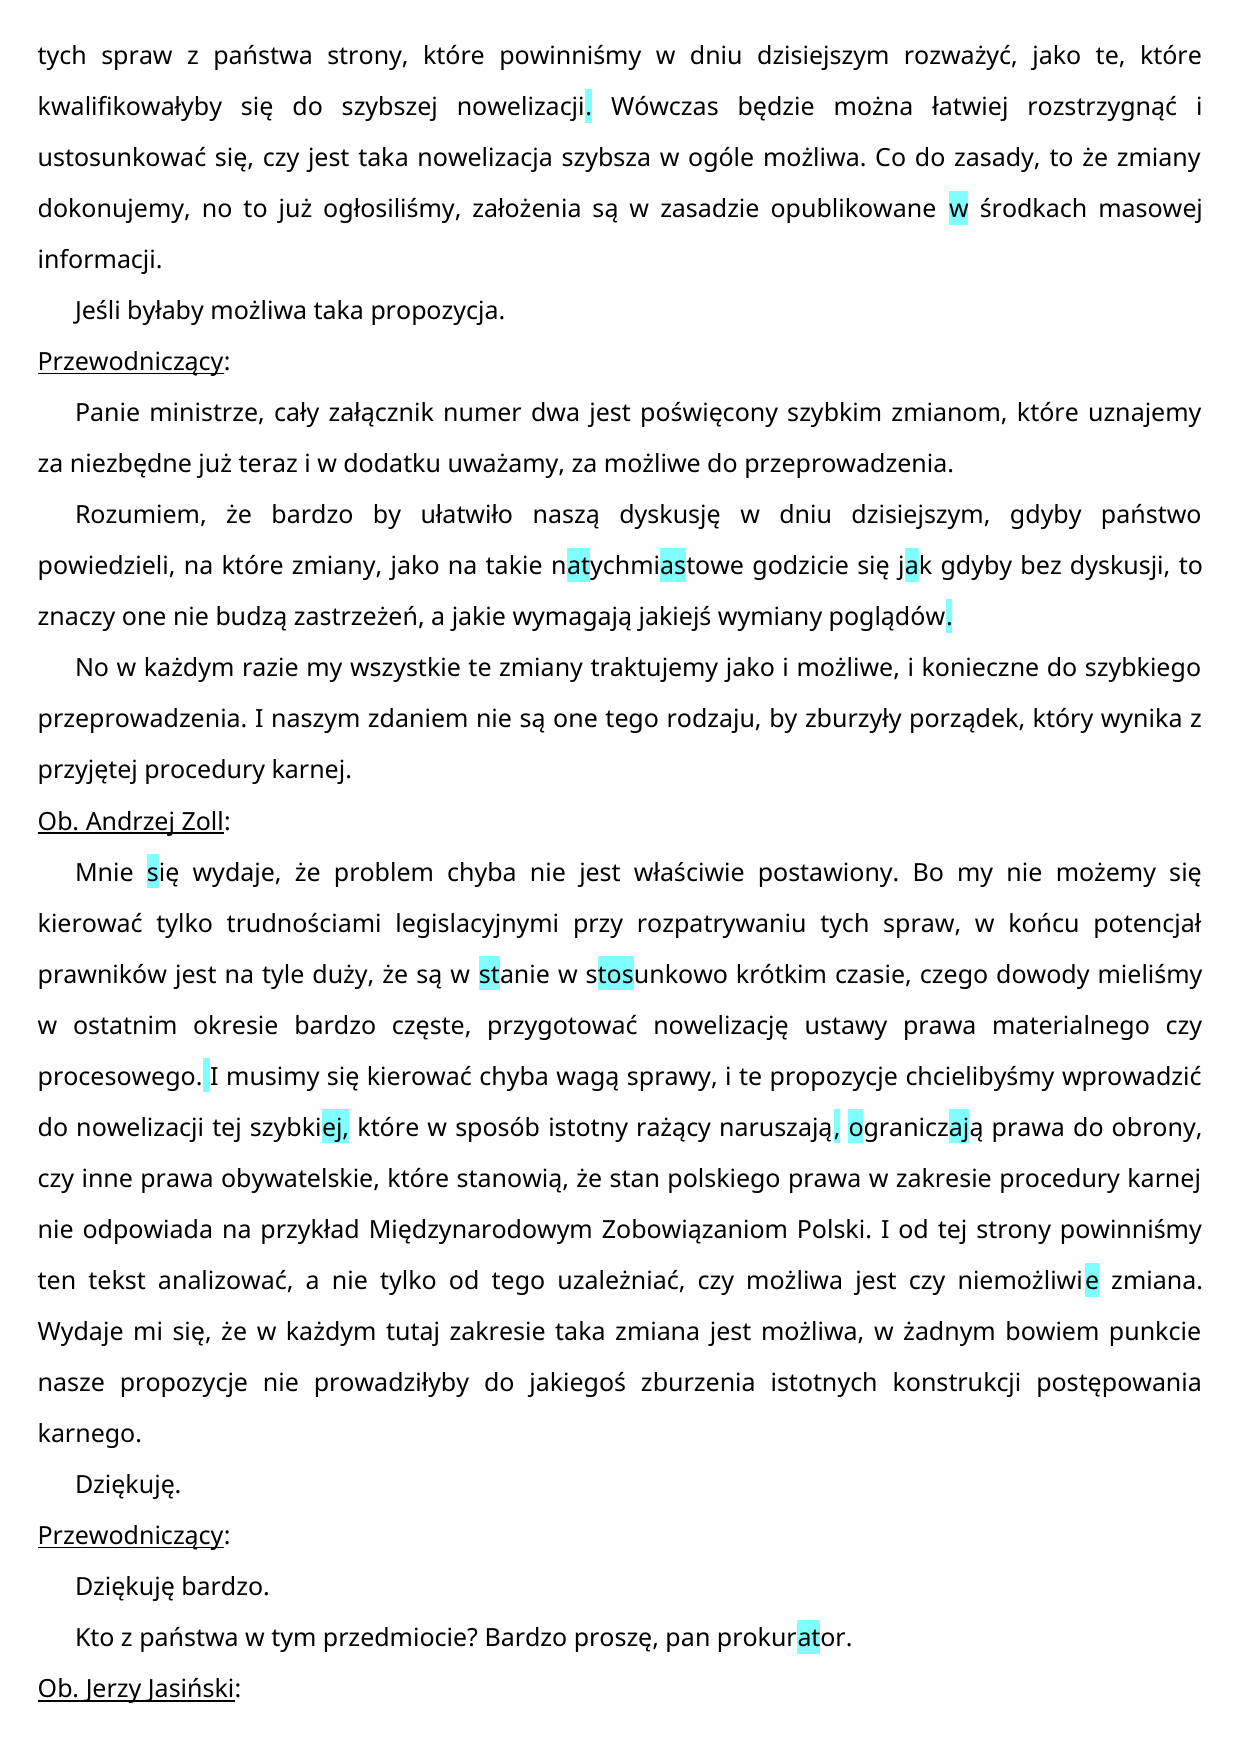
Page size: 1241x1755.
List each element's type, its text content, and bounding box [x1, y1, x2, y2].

text Ob. Jerzy Jasiński: [37, 1671, 1203, 1705]
text Dziękuję. [37, 1467, 1203, 1501]
text No w każdym razie my wszystkie te zmiany traktujemy jako i możliwe, i konieczne do szybkiego przeprowadzenia. I naszym zdaniem nie są one tego rodzaju, by zburzyły porządek, który wynika z przyjętej procedury karnej. [37, 650, 1203, 786]
text Mnie się wydaje, że problem chyba nie jest właściwie postawiony. Bo my nie możemy się kierować tylko trudnościami legislacyjnymi przy rozpatrywaniu tych spraw, w końcu potencjał prawników jest na tyle duży, że są w stanie w stosunkowo krótkim czasie, czego dowody mieliśmy w ostatnim okresie bardzo częste, przygotować nowelizację ustawy prawa materialnego czy procesowego. I musimy się kierować chyba wagą sprawy, i te propozycje chcielibyśmy wprowadzić do nowelizacji tej szybkiej, które w sposób istotny rażący naruszają, ograniczają prawa do obrony, czy inne prawa obywatelskie, które stanowią, że stan polskiego prawa w zakresie procedury karnej nie odpowiada na przykład Międzynarodowym Zobowiązaniom Polski. I od tej strony powinniśmy ten tekst analizować, a nie tylko od tego uzależniać, czy możliwa jest czy niemożliwie zmiana. Wydaje mi się, że w każdym tutaj zakresie taka zmiana jest możliwa, w żadnym bowiem punkcie nasze propozycje nie prowadziłyby do jakiegoś zburzenia istotnych konstrukcji postępowania karnego. [37, 854, 1203, 1450]
text Dziękuję bardzo. [37, 1569, 1203, 1603]
text Rozumiem, że bardzo by ułatwiło naszą dyskusję w dniu dzisiejszym, gdyby państwo powiedzieli, na które zmiany, jako na takie natychmiastowe godzicie się jak gdyby bez dyskusji, to znaczy one nie budzą zastrzeżeń, a jakie wymagają jakiejś wymiany poglądów. [37, 497, 1203, 633]
text tych spraw z państwa strony, które powinniśmy w dniu dzisiejszym rozważyć, jako te, które kwalifikowałyby się do szybszej nowelizacji. Wówczas będzie można łatwiej rozstrzygnąć i ustosunkować się, czy jest taka nowelizacja szybsza w ogóle możliwa. Co do zasady, to że zmiany dokonujemy, no to już ogłosiliśmy, założenia są w zasadzie opublikowane w środkach masowej informacji. [37, 37, 1203, 276]
text Kto z państwa w tym przedmiocie? Bardzo proszę, pan prokurator. [37, 1620, 1203, 1654]
text Przewodniczący: [37, 1518, 1203, 1552]
text Panie ministrze, cały załącznik numer dwa jest poświęcony szybkim zmianom, które uznajemy za niezbędne już teraz i w dodatku uważamy, za możliwe do przeprowadzenia. [37, 395, 1203, 480]
text Ob. Andrzej Zoll: [37, 803, 1203, 837]
text Przewodniczący: [37, 344, 1203, 378]
text Jeśli byłaby możliwa taka propozycja. [37, 293, 1203, 327]
